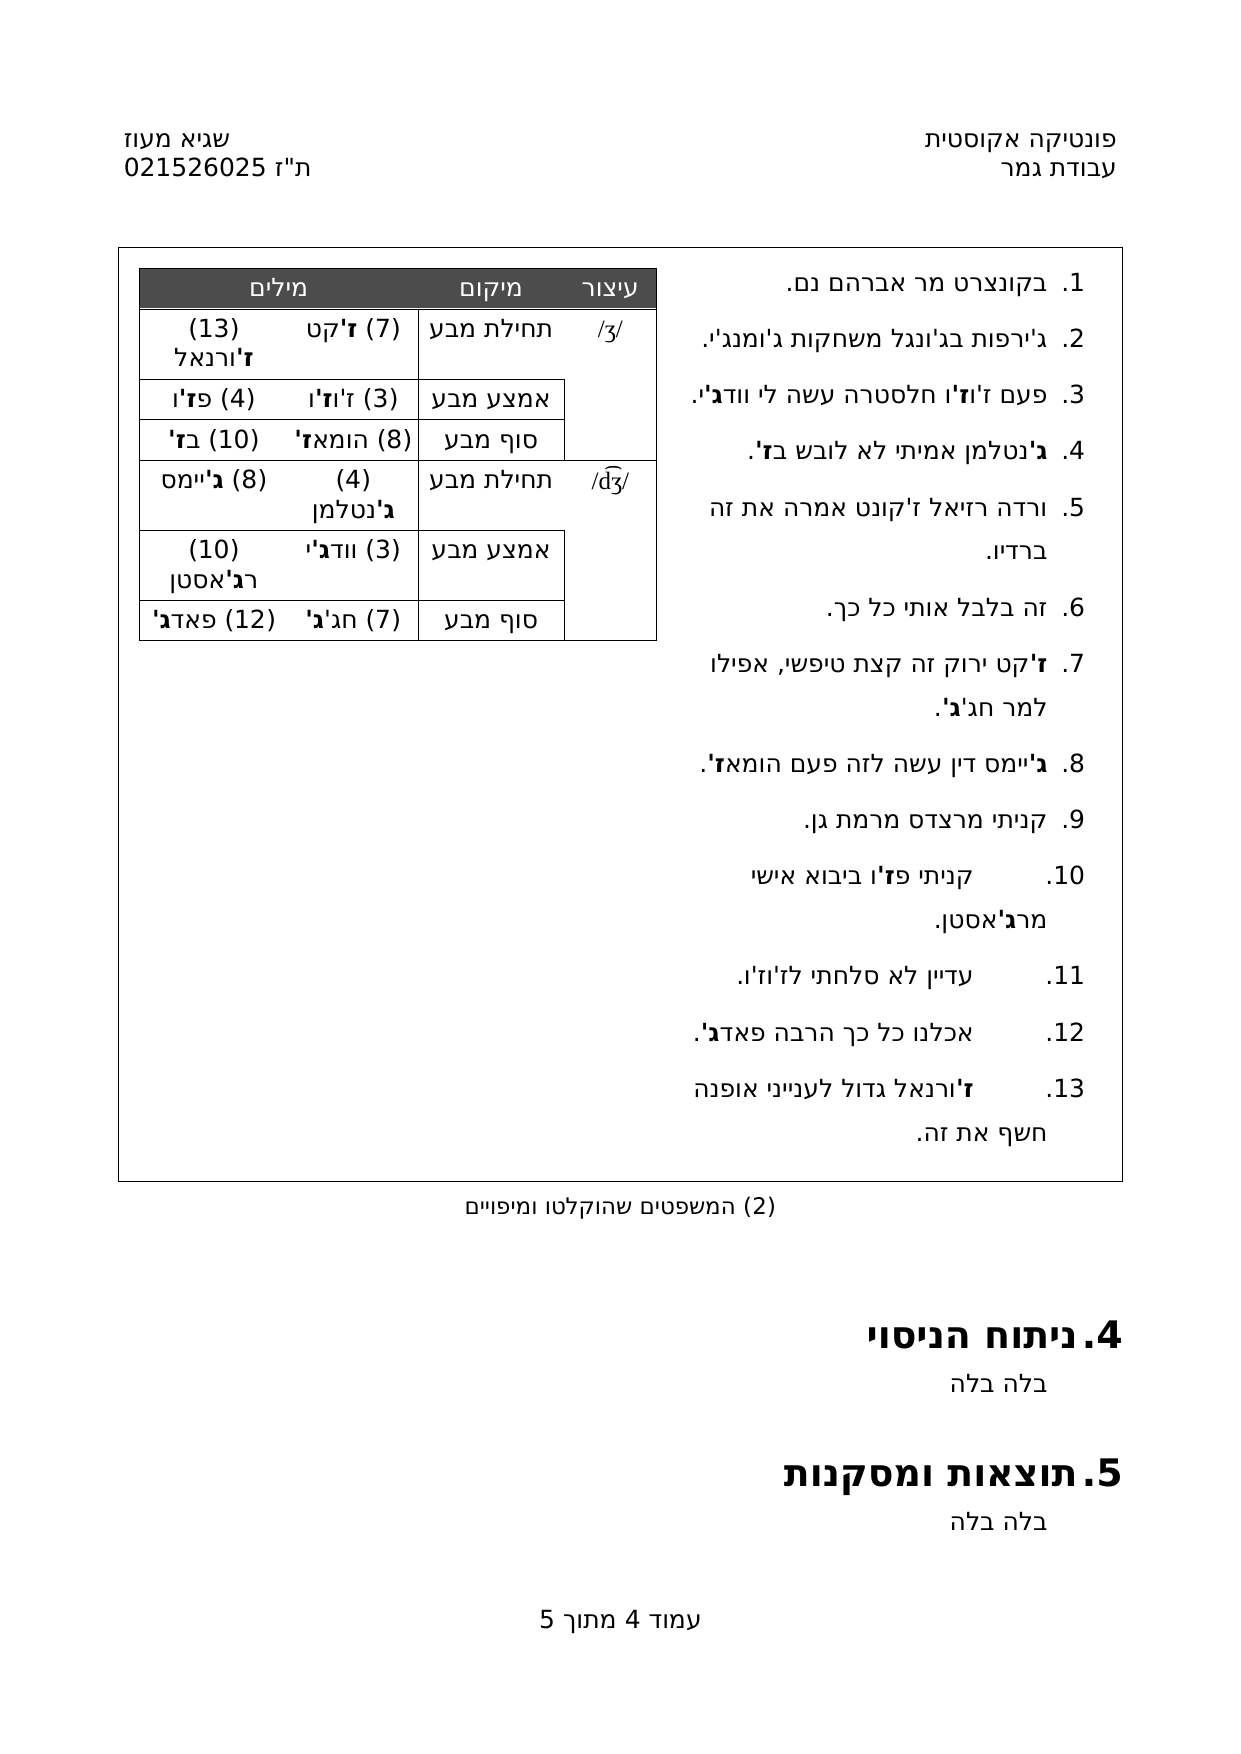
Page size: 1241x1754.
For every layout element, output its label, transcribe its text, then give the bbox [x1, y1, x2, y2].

table_cell (8) הומאז' [289, 420, 418, 460]
table_header בקונצרט מר אברהם נם. ג'ירפות בג'ונגל משחקות ג'ומנג'י. פעם ז'וז'ו חלסטרה עשה לי וודג'י. ג'נטלמן אמיתי לא לובש בז'. ורדה רזיאל ז'קונט אמרה את זה ברדיו. זה בלבל אותי כל כך. ז'קט ירוק זה קצת טיפשי, אפילו למר חג'ג'. ג'יימס דין עשה לזה פעם הומאז'. קניתי מרצדס מרמת גן. קניתי פז'ו ביבוא אישי מרג'אסטן. עדיין לא סלחתי לז'וז'ו. אכלנו כל כך הרבה פאדג'. ז'ורנאל גדול לענייני אופנה חשף את זה. [656, 248, 1122, 1181]
table_cell (4) ג'נטלמן [289, 461, 418, 530]
table_cell (3) וודג'י [289, 531, 418, 600]
table_cell סוף מבע [419, 601, 564, 640]
table_cell (13) ז'ורנאל [140, 310, 288, 378]
text (2) המשפטים שהוקלטו ומיפויים [118, 1193, 1122, 1220]
text בלה בלה [118, 1507, 1122, 1537]
table_cell אמצע מבע [419, 380, 564, 419]
table_cell (10) רג'אסטן [140, 531, 288, 600]
table_cell (12) פאדג' [140, 601, 288, 640]
table_cell (7) חג'ג' [289, 601, 418, 640]
table_header [119, 248, 656, 1181]
table_cell (7) ז'קט [289, 310, 418, 378]
text בלה בלה [118, 1369, 1122, 1399]
table_cell תחילת מבע [419, 461, 564, 530]
subtitle ניתוח הניסוי [118, 1313, 1122, 1357]
table_cell (10) בז' [140, 420, 288, 460]
table_cell (3) ז'וז'ו [289, 380, 418, 419]
table_cell (8) ג'יימס [140, 461, 288, 530]
table_cell סוף מבע [419, 420, 564, 460]
table_cell /d͡ʒ/ [564, 461, 656, 640]
table_cell /ʒ/ [564, 310, 656, 460]
table_cell (4) פז'ו [140, 380, 288, 419]
table_header מיקום [418, 269, 564, 308]
table_header עיצור [564, 269, 656, 308]
table_cell אמצע מבע [419, 531, 564, 600]
subtitle תוצאות ומסקנות [118, 1451, 1122, 1495]
table_header מילים [140, 269, 418, 308]
table_cell תחילת מבע [419, 310, 564, 378]
